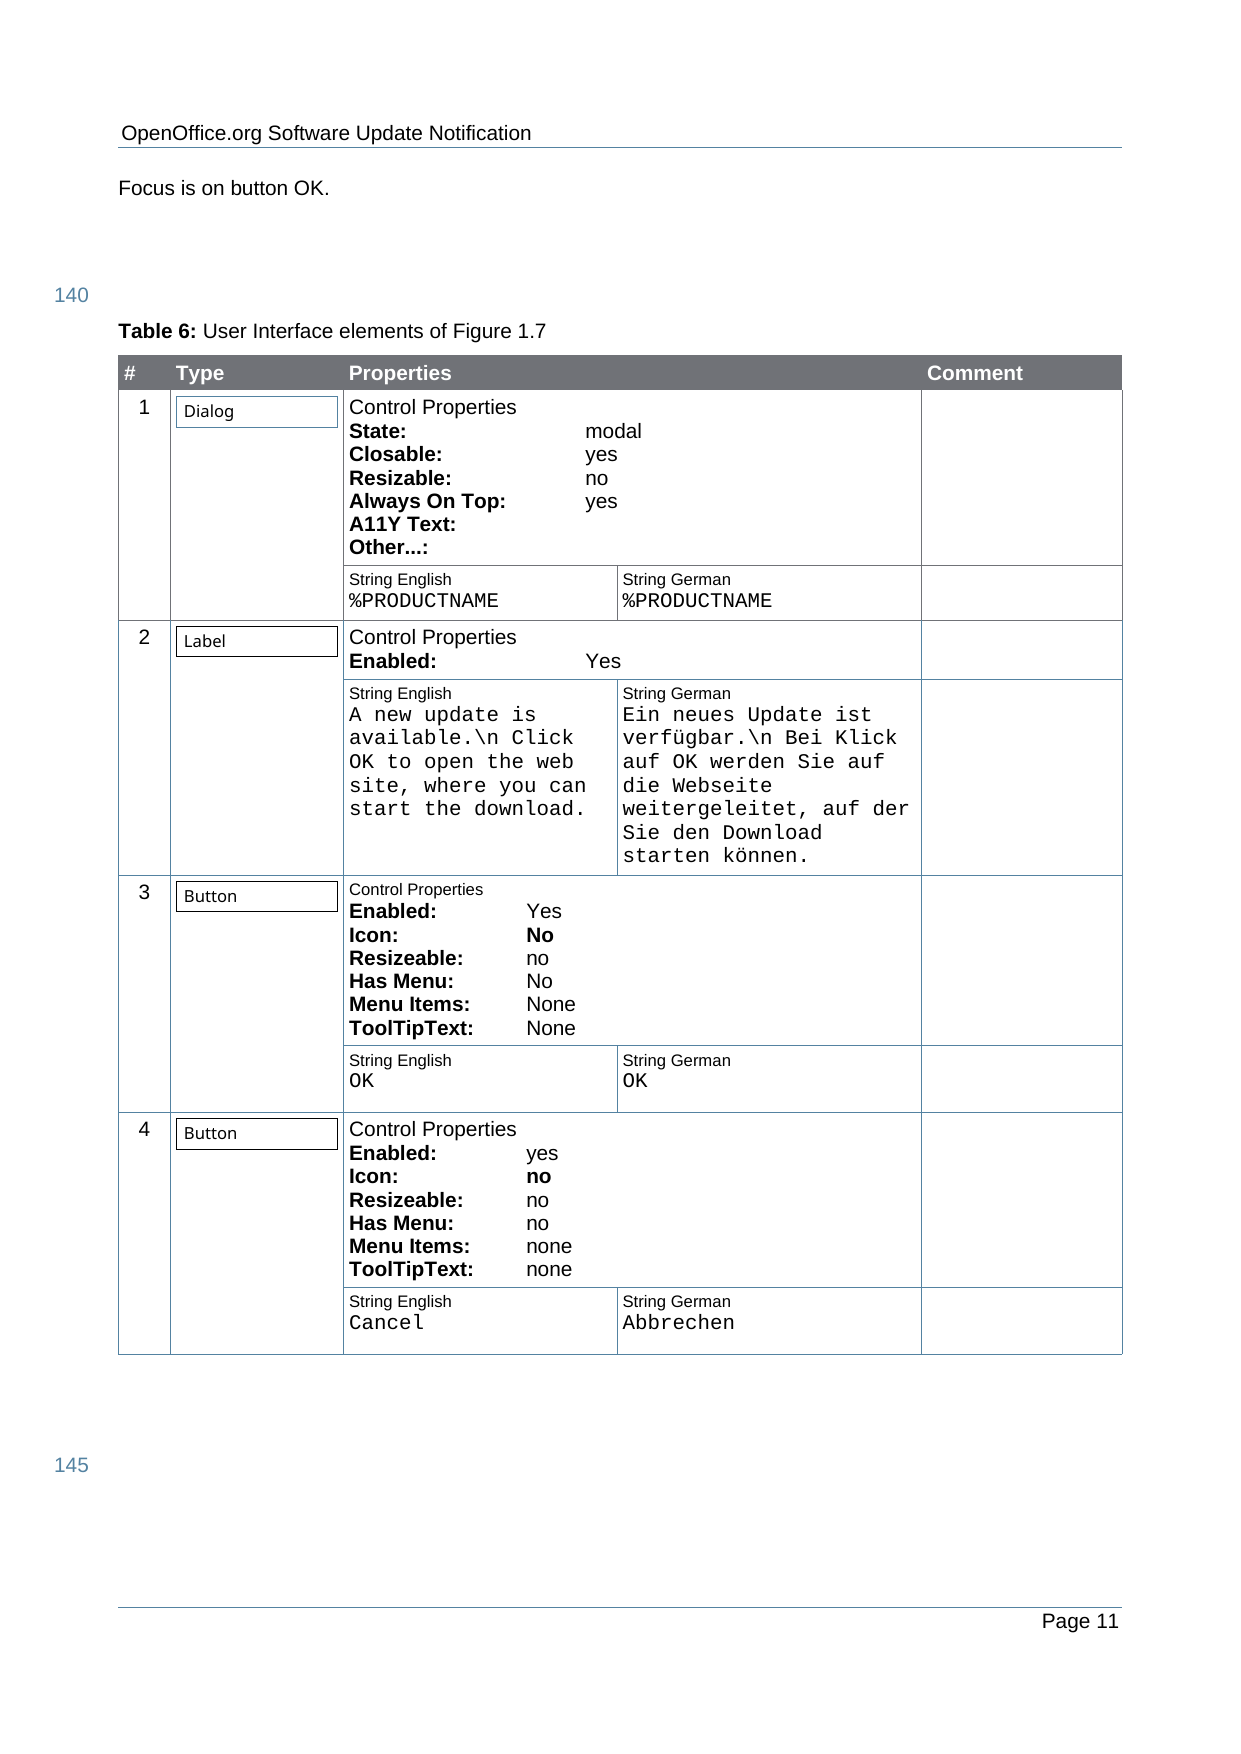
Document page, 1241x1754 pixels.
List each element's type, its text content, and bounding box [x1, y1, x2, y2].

table_cell String German %PRODUCTNAME [618, 566, 921, 620]
table_header [922, 621, 1122, 679]
table_cell String English OK [344, 1046, 617, 1112]
table_header Control Properties Enabled: yes Icon: no Resizeable: no Has Menu: no Menu Items: none ToolTipText: none [344, 1113, 921, 1287]
table_header Control Properties Enabled: Yes Icon: No Resizeable: no Has Menu: No Menu Items: None ToolTipText: None [344, 876, 921, 1045]
table_cell 1 [119, 390, 170, 620]
table_header # [118, 355, 170, 390]
table_header Properties [343, 355, 921, 390]
table_cell [171, 1113, 343, 1354]
text Focus is on button OK. [118, 177, 1122, 200]
table_header [922, 1113, 1122, 1287]
table_cell [171, 876, 343, 1112]
text Table 6: User Interface elements of Figure 1.7 [118, 320, 1122, 343]
table_cell [922, 566, 1122, 620]
table_cell 2 [119, 621, 170, 875]
table_header Control Properties Enabled: Yes [344, 621, 921, 679]
table_cell String English A new update is available.\n Click OK to open the web site, where you can start the download. [344, 680, 617, 875]
table_cell [171, 390, 343, 620]
table_cell String German Ein neues Update ist verfügbar.\n Bei Klick auf OK werden Sie auf die Webseite weitergeleitet, auf der Sie den Download starten können. [618, 680, 921, 875]
table_cell [922, 1288, 1122, 1354]
table_header Control Properties State: modal Closable: yes Resizable: no Always On Top: yes A11Y Text: <If needed specify text here> Other...: <If needed specify text here> [344, 390, 921, 565]
table_header [922, 390, 1122, 565]
table_header Comment [921, 355, 1122, 390]
table_cell [922, 680, 1122, 875]
table_cell String German OK [618, 1046, 921, 1112]
table_cell 3 [119, 876, 170, 1112]
table_cell String English %PRODUCTNAME [344, 566, 617, 620]
table_cell 4 [119, 1113, 170, 1354]
table_header [922, 876, 1122, 1045]
table_cell String English Cancel [344, 1288, 617, 1354]
table_cell String German Abbrechen [618, 1288, 921, 1354]
table_header Type [170, 355, 343, 390]
table_cell [171, 621, 343, 875]
table_cell [922, 1046, 1122, 1112]
